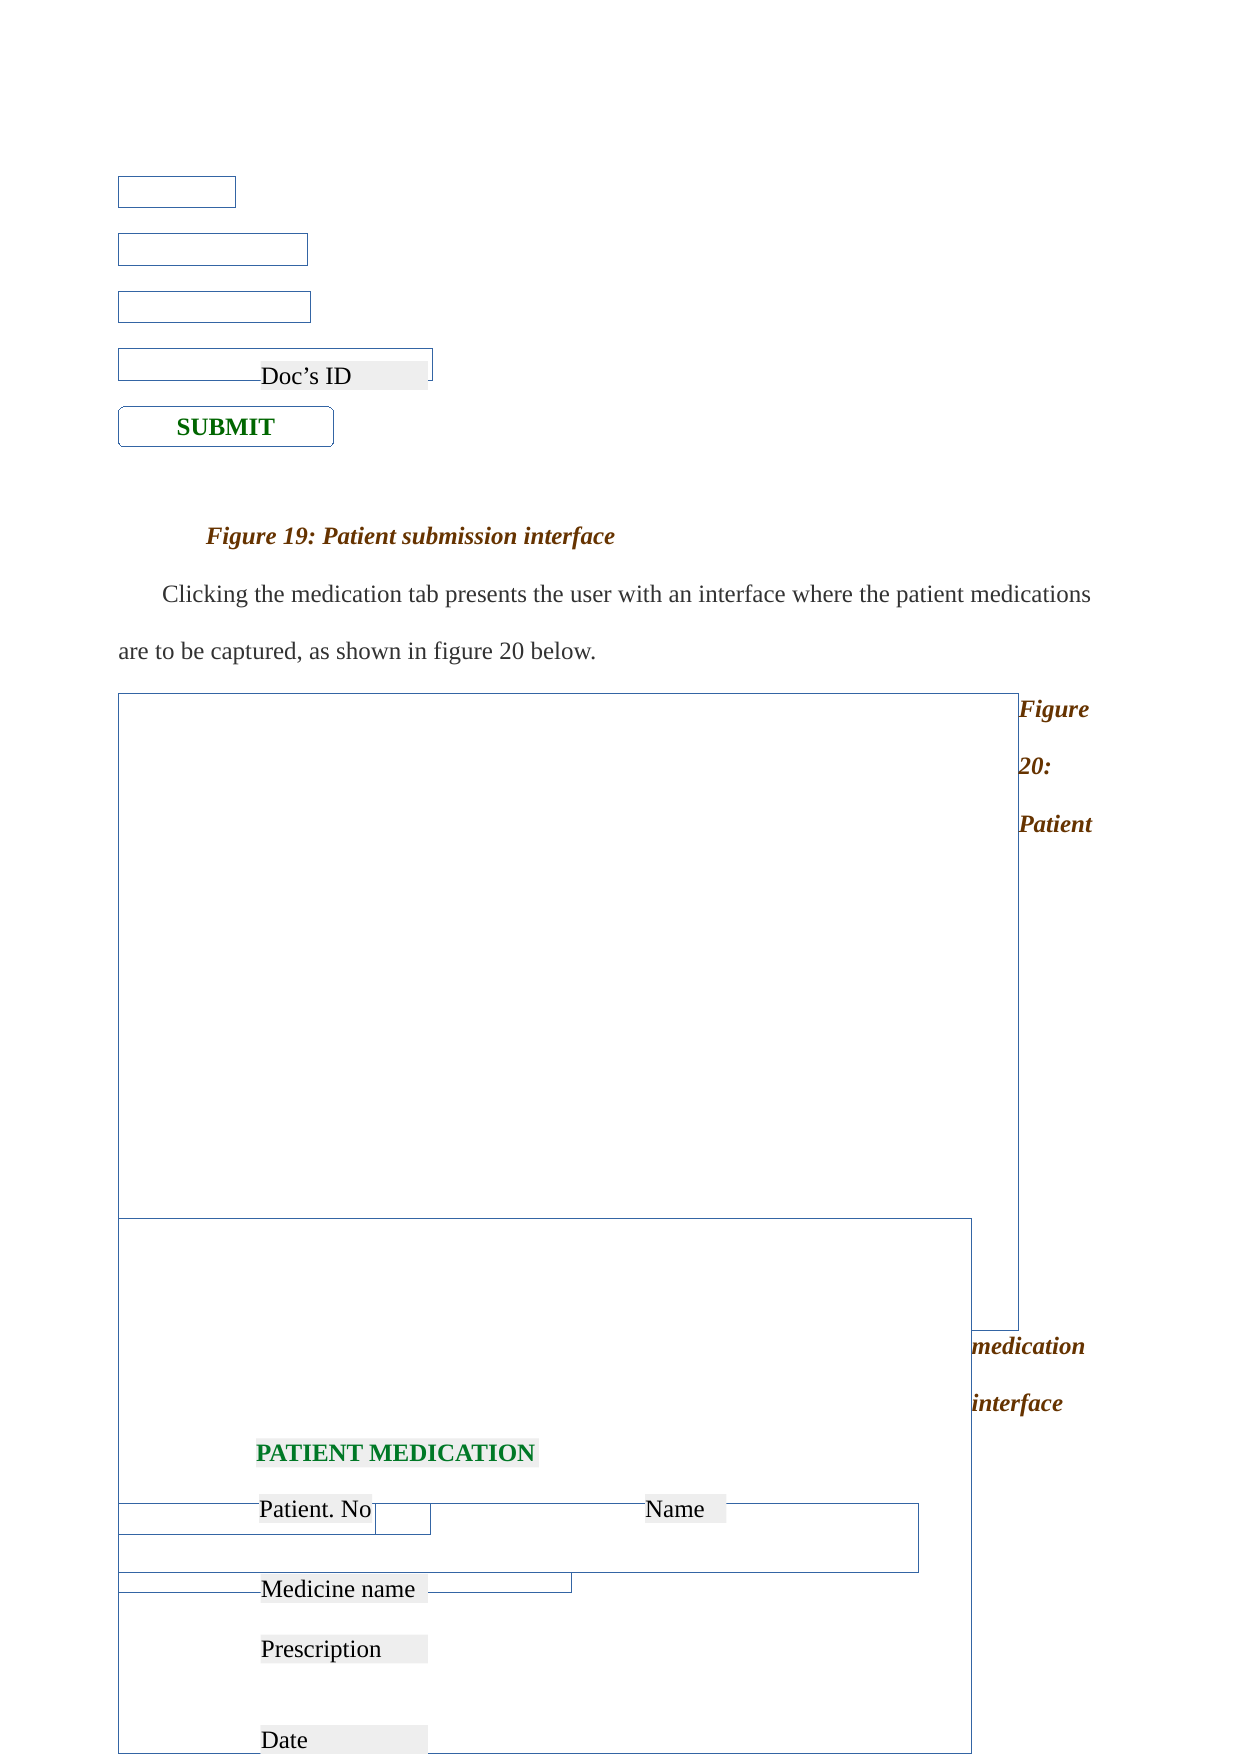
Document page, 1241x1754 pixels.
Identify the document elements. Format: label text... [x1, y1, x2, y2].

text Figure 20: Patient medication interface [972, 694, 1122, 1417]
text Clicking the medication tab presents the user with an interface where the patient medications are to be captured, as shown in figure 20 below. [118, 579, 1122, 665]
text Figure 19: Patient submission interface [118, 521, 1122, 550]
